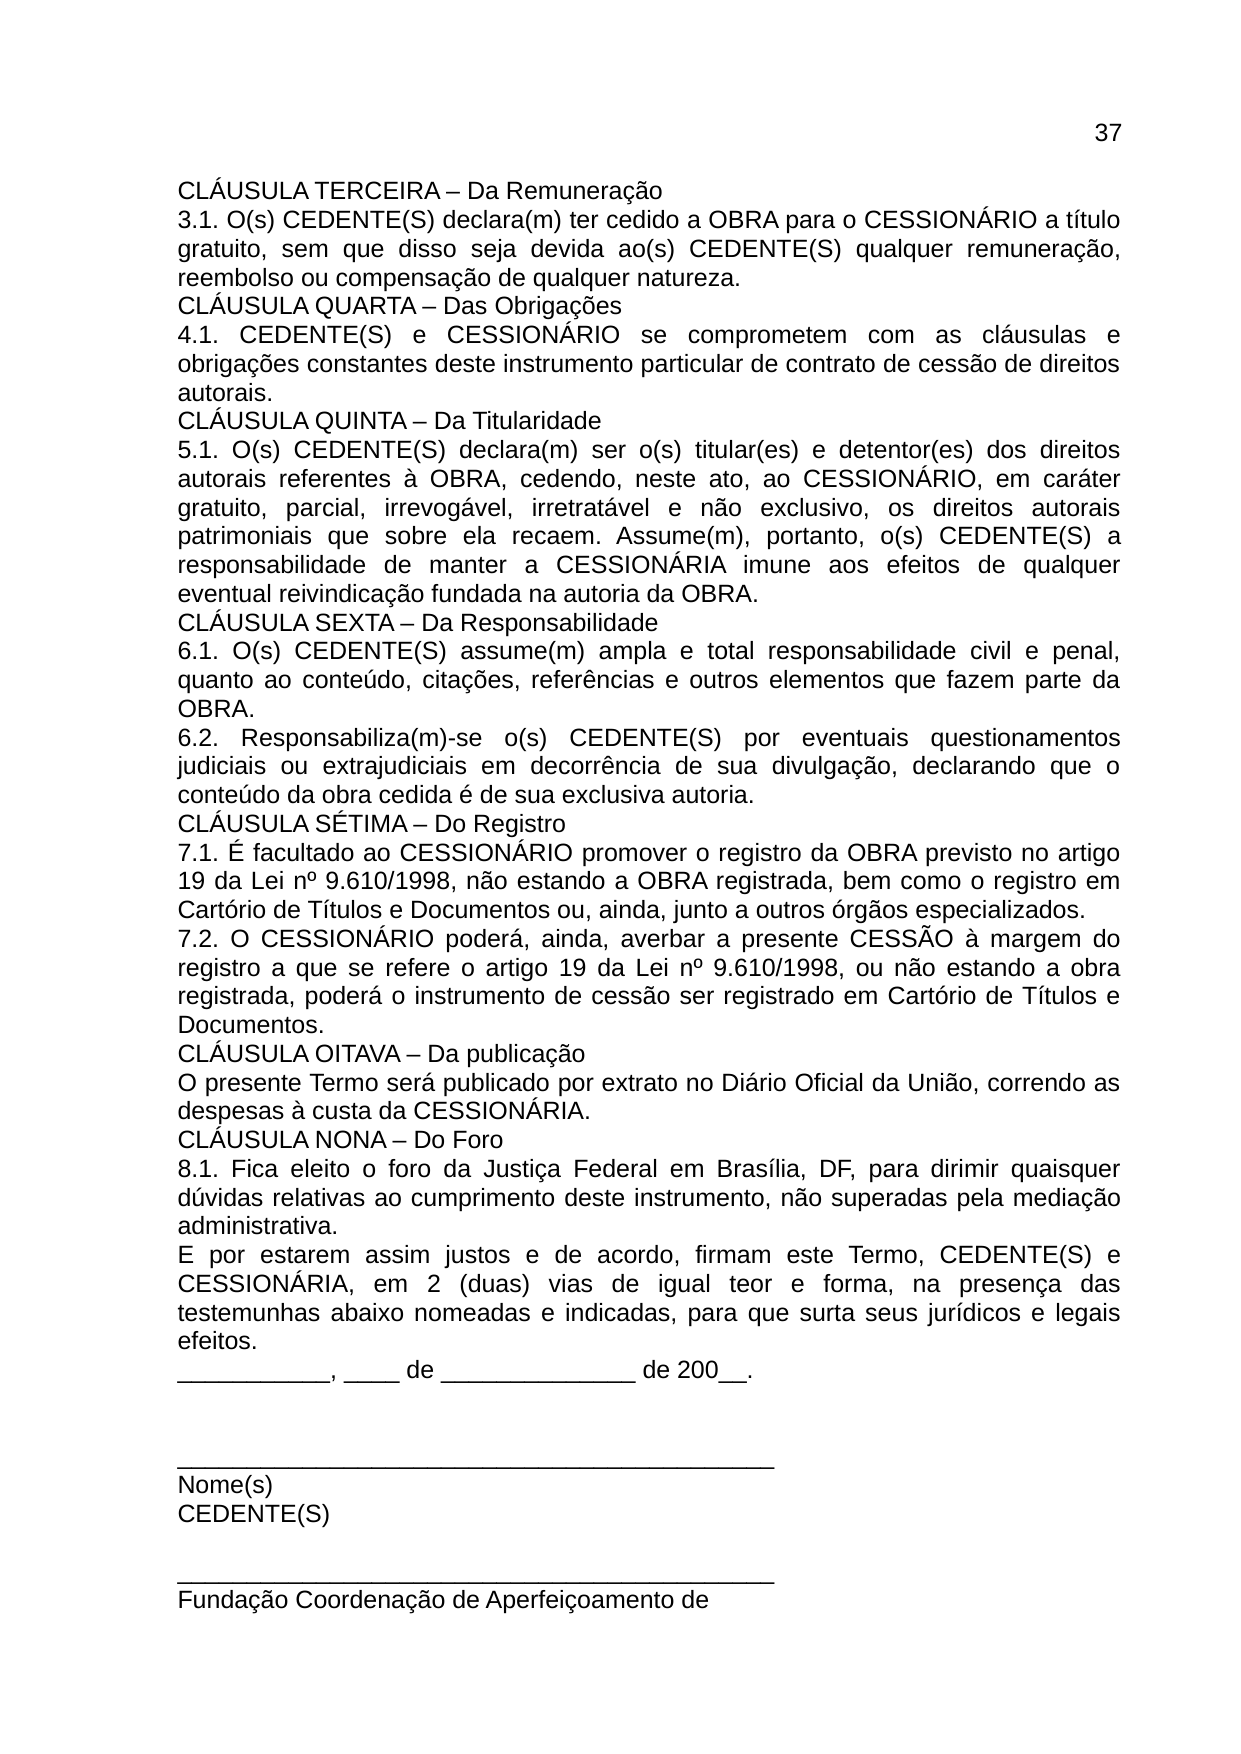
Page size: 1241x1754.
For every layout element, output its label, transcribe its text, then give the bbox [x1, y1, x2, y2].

text ___________________________________________ [177, 1441, 1122, 1470]
text ___________, ____ de ______________ de 200__. [177, 1355, 1122, 1384]
text CLÁUSULA QUARTA – Das Obrigações [177, 291, 1122, 320]
text CLÁUSULA SÉTIMA – Do Registro [177, 809, 1122, 838]
text 7.1. É facultado ao CESSIONÁRIO promover o registro da OBRA previsto no artigo 19 da Lei nº 9.610/1998, não estando a OBRA registrada, bem como o registro em Cartório de Títulos e Documentos ou, ainda, junto a outros órgãos especializados. [177, 838, 1122, 924]
text ___________________________________________ [177, 1556, 1122, 1585]
text CLÁUSULA OITAVA – Da publicação [177, 1039, 1122, 1068]
text E por estarem assim justos e de acordo, firmam este Termo, CEDENTE(S) e CESSIONÁRIA, em 2 (duas) vias de igual teor e forma, na presença das testemunhas abaixo nomeadas e indicadas, para que surta seus jurídicos e legais efeitos. [177, 1240, 1122, 1355]
text 3.1. O(s) CEDENTE(S) declara(m) ter cedido a OBRA para o CESSIONÁRIO a título gratuito, sem que disso seja devida ao(s) CEDENTE(S) qualquer remuneração, reembolso ou compensação de qualquer natureza. [177, 205, 1122, 291]
text 4.1. CEDENTE(S) e CESSIONÁRIO se comprometem com as cláusulas e obrigações constantes deste instrumento particular de contrato de cessão de direitos autorais. [177, 320, 1122, 406]
text 5.1. O(s) CEDENTE(S) declara(m) ser o(s) titular(es) e detentor(es) dos direitos autorais referentes à OBRA, cedendo, neste ato, ao CESSIONÁRIO, em caráter gratuito, parcial, irrevogável, irretratável e não exclusivo, os direitos autorais patrimoniais que sobre ela recaem. Assume(m), portanto, o(s) CEDENTE(S) a responsabilidade de manter a CESSIONÁRIA imune aos efeitos de qualquer eventual reivindicação fundada na autoria da OBRA. [177, 435, 1122, 608]
text CLÁUSULA TERCEIRA – Da Remuneração [177, 176, 1122, 205]
text CLÁUSULA NONA – Do Foro [177, 1125, 1122, 1154]
text 7.2. O CESSIONÁRIO poderá, ainda, averbar a presente CESSÃO à margem do registro a que se refere o artigo 19 da Lei nº 9.610/1998, ou não estando a obra registrada, poderá o instrumento de cessão ser registrado em Cartório de Títulos e Documentos. [177, 924, 1122, 1039]
text 6.1. O(s) CEDENTE(S) assume(m) ampla e total responsabilidade civil e penal, quanto ao conteúdo, citações, referências e outros elementos que fazem parte da OBRA. [177, 636, 1122, 723]
text 6.2. Responsabiliza(m)-se o(s) CEDENTE(S) por eventuais questionamentos judiciais ou extrajudiciais em decorrência de sua divulgação, declarando que o conteúdo da obra cedida é de sua exclusiva autoria. [177, 723, 1122, 809]
text CLÁUSULA SEXTA – Da Responsabilidade [177, 608, 1122, 636]
text O presente Termo será publicado por extrato no Diário Oficial da União, correndo as despesas à custa da CESSIONÁRIA. [177, 1068, 1122, 1125]
text 8.1. Fica eleito o foro da Justiça Federal em Brasília, DF, para dirimir quaisquer dúvidas relativas ao cumprimento deste instrumento, não superadas pela mediação administrativa. [177, 1154, 1122, 1240]
text Fundação Coordenação de Aperfeiçoamento de [177, 1585, 1122, 1614]
text CEDENTE(S) [177, 1499, 1122, 1528]
text Nome(s) [177, 1470, 1122, 1499]
text CLÁUSULA QUINTA – Da Titularidade [177, 406, 1122, 435]
